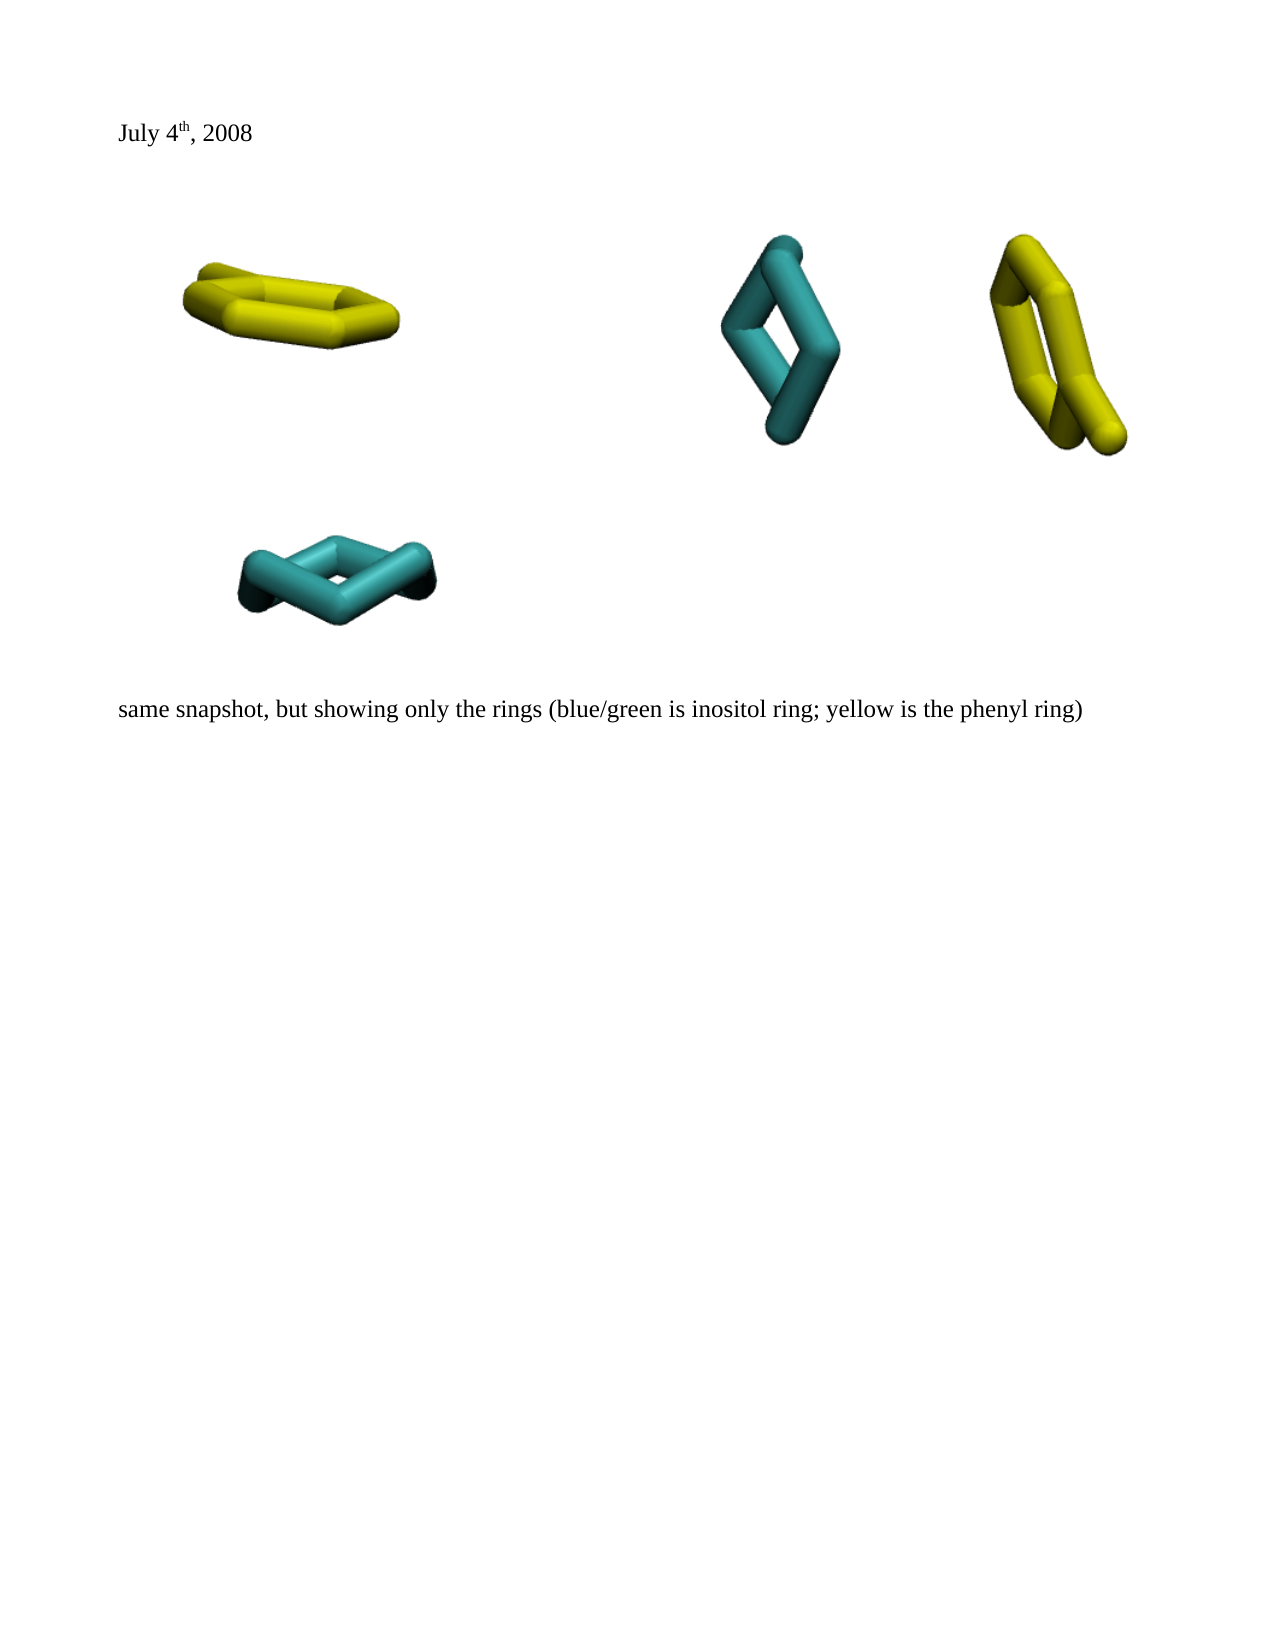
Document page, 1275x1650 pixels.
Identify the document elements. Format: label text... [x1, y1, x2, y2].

text same snapshot, but showing only the rings (blue/green is inositol ring; yellow is the phenyl ring) [118, 694, 1157, 723]
picture [667, 198, 1139, 496]
picture [150, 234, 466, 680]
